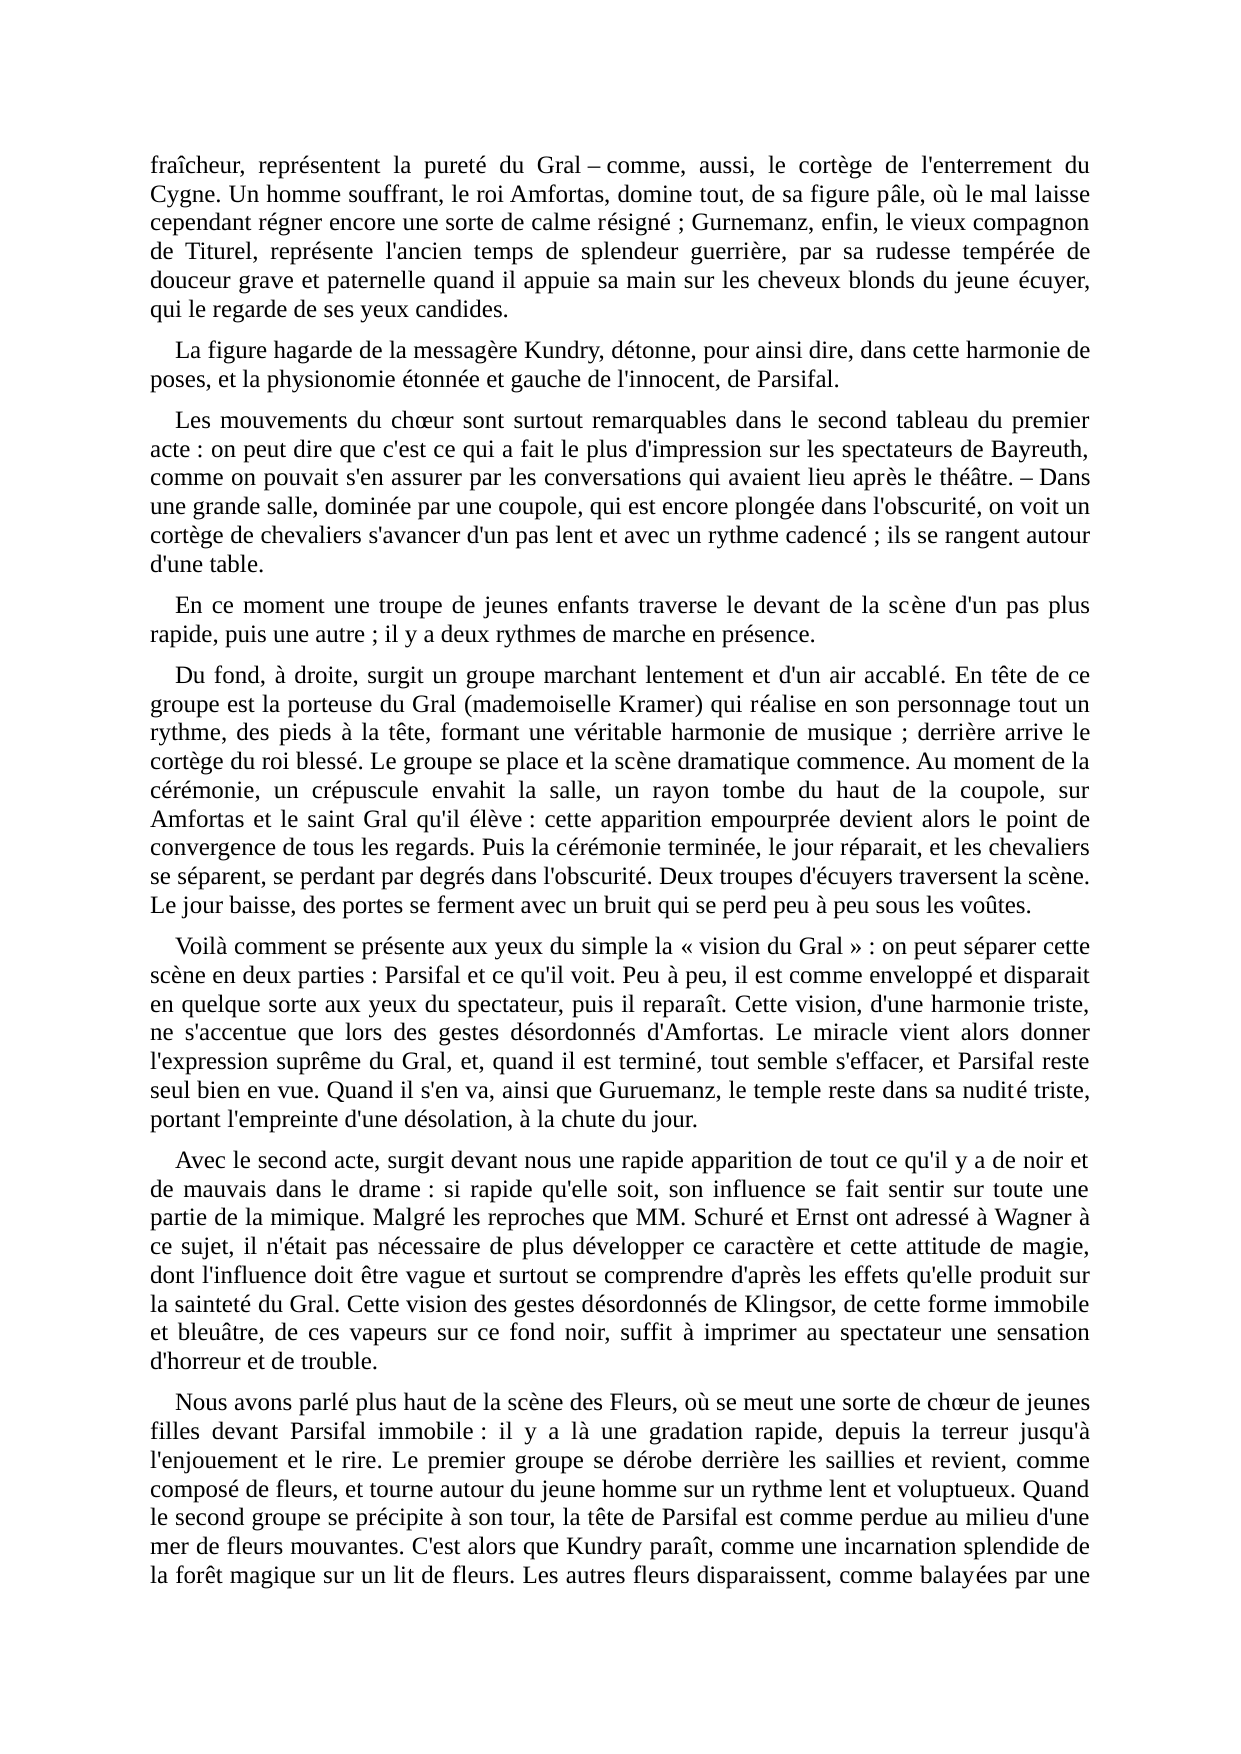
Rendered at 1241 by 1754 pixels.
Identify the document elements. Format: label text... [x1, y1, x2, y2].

text Nous avons parlé plus haut de la scène des Fleurs, où se meut une sorte de chœur de jeunes filles devant Parsifal immobile : il y a là une gradation rapide, depuis la terreur jusqu'à l'enjouement et le rire. Le premier groupe se dérobe derrière les saillies et revient, comme composé de fleurs, et tourne autour du jeune homme sur un rythme lent et voluptueux. Quand le second groupe se précipite à son tour, la tête de Parsifal est comme perdue au milieu d'une mer de fleurs mouvantes. C'est alors que Kundry paraît, comme une incarnation splendide de la forêt magique sur un lit de fleurs. Les autres fleurs disparaissent, comme balayées par une [150, 1387, 1090, 1589]
text Avec le second acte, surgit devant nous une rapide apparition de tout ce qu'il y a de noir et de mauvais dans le drame : si rapide qu'elle soit, son influence se fait sentir sur toute une partie de la mimique. Malgré les reproches que MM. Schuré et Ernst ont adressé à Wagner à ce sujet, il n'était pas nécessaire de plus développer ce caractère et cette attitude de magie, dont l'influence doit être vague et surtout se comprendre d'après les effets qu'elle produit sur la sainteté du Gral. Cette vision des gestes désordonnés de Klingsor, de cette forme immobile et bleuâtre, de ces vapeurs sur ce fond noir, suffit à imprimer au spectateur une sensation d'horreur et de trouble. [150, 1145, 1090, 1375]
text Les mouvements du chœur sont surtout remarquables dans le second tableau du premier acte : on peut dire que c'est ce qui a fait le plus d'impression sur les spectateurs de Bayreuth, comme on pouvait s'en assurer par les conversations qui avaient lieu après le théâtre. – Dans une grande salle, dominée par une coupole, qui est encore plongée dans l'obscurité, on voit un cortège de chevaliers s'avancer d'un pas lent et avec un rythme cadencé ; ils se rangent autour d'une table. [150, 405, 1090, 577]
text La figure hagarde de la messagère Kundry, détonne, pour ainsi dire, dans cette harmonie de poses, et la physionomie étonnée et gauche de l'innocent, de Parsifal. [150, 335, 1090, 392]
text En ce moment une troupe de jeunes enfants traverse le devant de la scène d'un pas plus rapide, puis une autre ; il y a deux rythmes de marche en présence. [150, 590, 1090, 647]
text fraîcheur, représentent la pureté du Gral – comme, aussi, le cortège de l'enterrement du Cygne. Un homme souffrant, le roi Amfortas, domine tout, de sa figure pâle, où le mal laisse cependant régner encore une sorte de calme résigné ; Gurnemanz, enfin, le vieux compagnon de Titurel, représente l'ancien temps de splendeur guerrière, par sa rudesse tempérée de douceur grave et paternelle quand il appuie sa main sur les cheveux blonds du jeune écuyer, qui le regarde de ses yeux candides. [150, 150, 1090, 322]
text Du fond, à droite, surgit un groupe marchant lentement et d'un air accablé. En tête de ce groupe est la porteuse du Gral (mademoiselle Kramer) qui réalise en son personnage tout un rythme, des pieds à la tête, formant une véritable harmonie de musique ; derrière arrive le cortège du roi blessé. Le groupe se place et la scène dramatique commence. Au moment de la cérémonie, un crépuscule envahit la salle, un rayon tombe du haut de la coupole, sur Amfortas et le saint Gral qu'il élève : cette apparition empourprée devient alors le point de convergence de tous les regards. Puis la cérémonie terminée, le jour réparait, et les chevaliers se séparent, se perdant par degrés dans l'obscurité. Deux troupes d'écuyers traversent la scène. Le jour baisse, des portes se ferment avec un bruit qui se perd peu à peu sous les voûtes. [150, 660, 1090, 919]
text Voilà comment se présente aux yeux du simple la « vision du Gral » : on peut séparer cette scène en deux parties : Parsifal et ce qu'il voit. Peu à peu, il est comme enveloppé et disparait en quelque sorte aux yeux du spectateur, puis il reparaît. Cette vision, d'une harmonie triste, ne s'accentue que lors des gestes désordonnés d'Amfortas. Le miracle vient alors donner l'expression suprême du Gral, et, quand il est terminé, tout semble s'effacer, et Parsifal reste seul bien en vue. Quand il s'en va, ainsi que Guruemanz, le temple reste dans sa nudité triste, portant l'empreinte d'une désolation, à la chute du jour. [150, 931, 1090, 1132]
